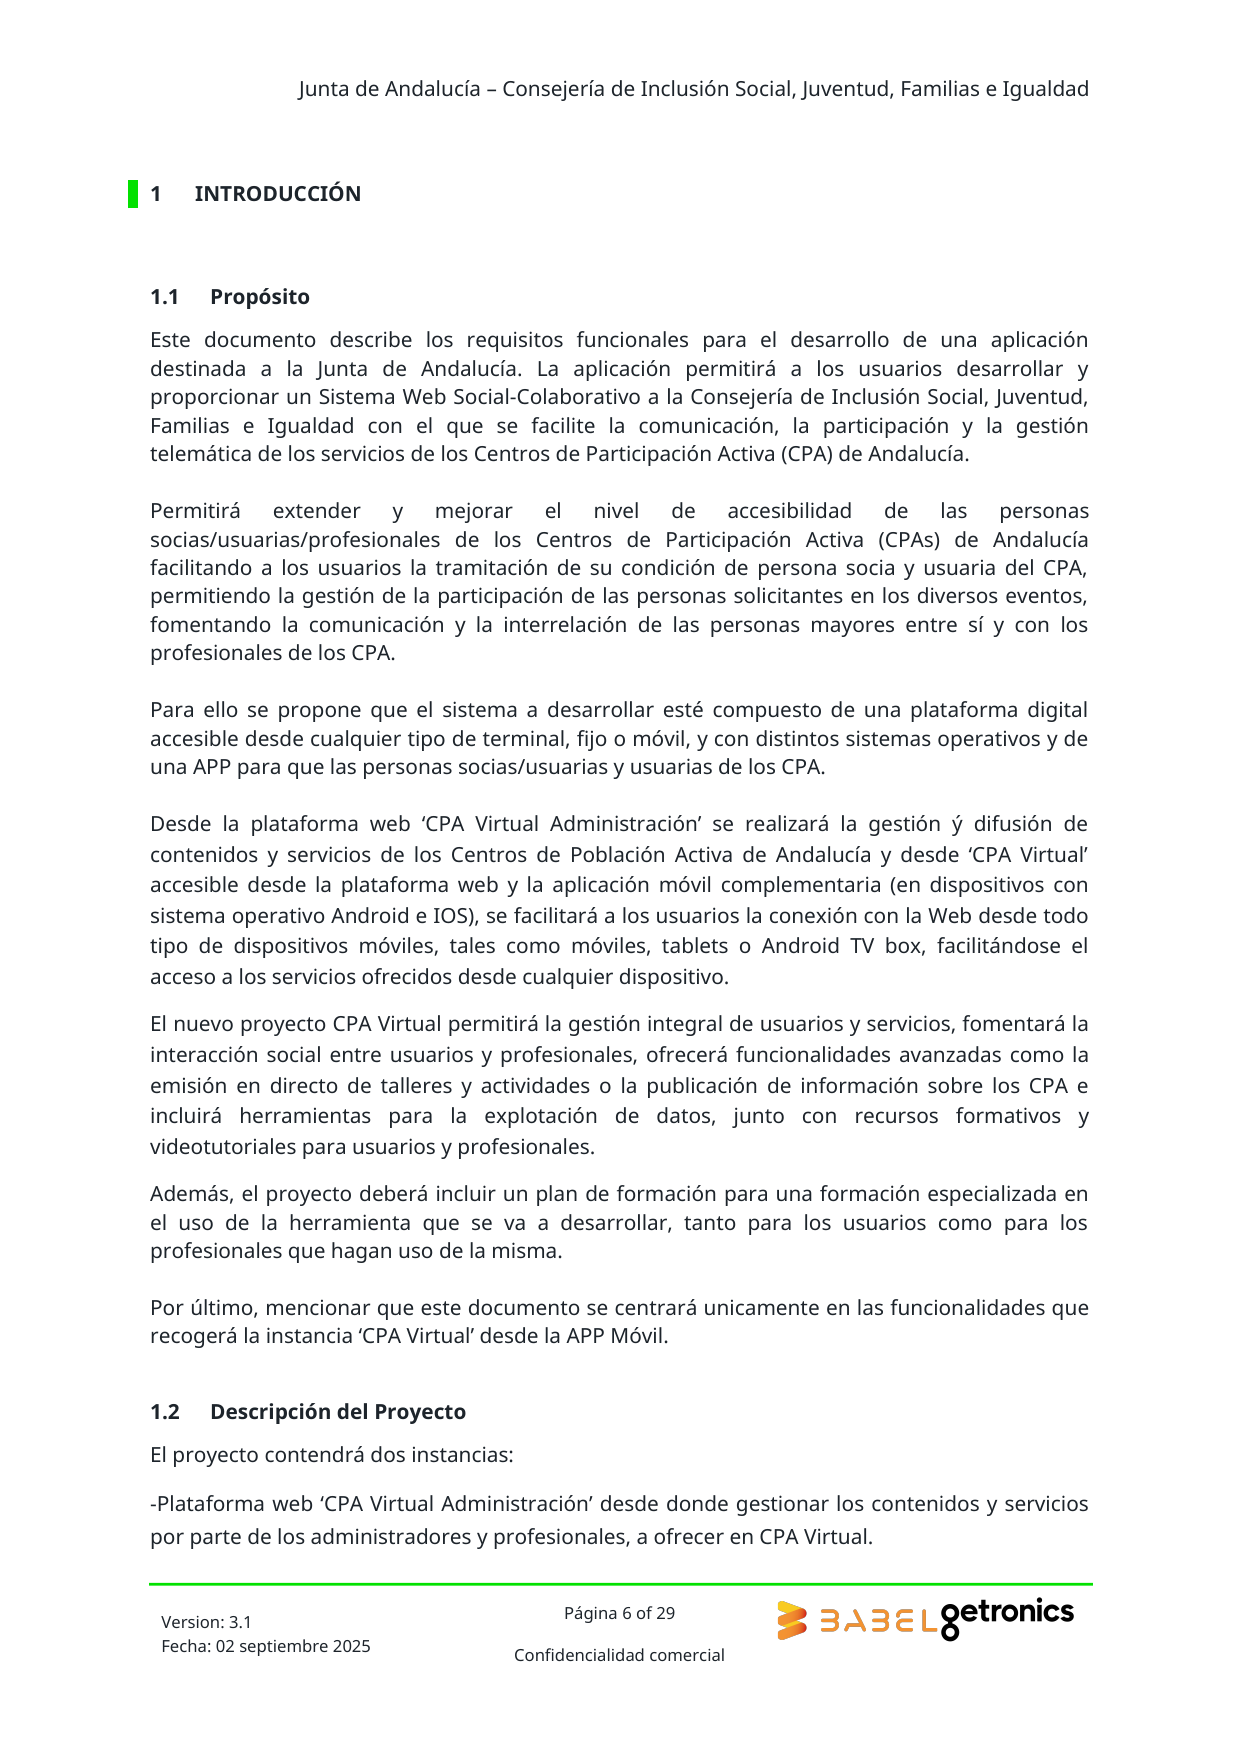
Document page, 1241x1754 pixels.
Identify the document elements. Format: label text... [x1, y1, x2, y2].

subtitle Propósito [150, 282, 1090, 311]
list Permitirá extender y mejorar el nivel de accesibilidad de las personas socias/usuarias/profesionales de los Centros de Participación Activa (CPAs) de Andalucía facilitando a los usuarios la tramitación de su condición de persona socia y usuaria del CPA, permitiendo la gestión de la participación de las personas solicitantes en los diversos eventos, fomentando la comunicación y la interrelación de las personas mayores entre sí y con los profesionales de los CPA. [150, 496, 1090, 667]
subtitle Introducción [150, 179, 1090, 208]
text El proyecto contendrá dos instancias: [150, 1440, 1090, 1469]
text Por último, mencionar que este documento se centrará unicamente en las funcionalidades que recogerá la instancia ‘CPA Virtual’ desde la APP Móvil. [150, 1293, 1090, 1350]
text Para ello se propone que el sistema a desarrollar esté compuesto de una plataforma digital accesible desde cualquier tipo de terminal, fijo o móvil, y con distintos sistemas operativos y de una APP para que las personas socias/usuarias y usuarias de los CPA. [150, 695, 1090, 781]
text Este documento describe los requisitos funcionales para el desarrollo de una aplicación destinada a la Junta de Andalucía. La aplicación permitirá a los usuarios desarrollar y proporcionar un Sistema Web Social-Colaborativo a la Consejería de Inclusión Social, Juventud, Familias e Igualdad con el que se facilite la comunicación, la participación y la gestión telemática de los servicios de los Centros de Participación Activa (CPA) de Andalucía. [150, 326, 1090, 468]
text El nuevo proyecto CPA Virtual permitirá la gestión integral de usuarios y servicios, fomentará la interacción social entre usuarios y profesionales, ofrecerá funcionalidades avanzadas como la emisión en directo de talleres y actividades o la publicación de información sobre los CPA e incluirá herramientas para la explotación de datos, junto con recursos formativos y videotutoriales para usuarios y profesionales. [150, 1009, 1090, 1160]
subtitle Descripción del Proyecto [150, 1397, 1090, 1426]
text Además, el proyecto deberá incluir un plan de formación para una formación especializada en el uso de la herramienta que se va a desarrollar, tanto para los usuarios como para los profesionales que hagan uso de la misma. [150, 1179, 1090, 1264]
picture [777, 1594, 1078, 1646]
text Desde la plataforma web ‘CPA Virtual Administración’ se realizará la gestión ý difusión de contenidos y servicios de los Centros de Población Activa de Andalucía y desde ‘CPA Virtual’ accesible desde la plataforma web y la aplicación móvil complementaria (en dispositivos con sistema operativo Android e IOS), se facilitará a los usuarios la conexión con la Web desde todo tipo de dispositivos móviles, tales como móviles, tablets o Android TV box, facilitándose el acceso a los servicios ofrecidos desde cualquier dispositivo. [150, 809, 1090, 991]
text -Plataforma web ‘CPA Virtual Administración’ desde donde gestionar los contenidos y servicios por parte de los administradores y profesionales, a ofrecer en CPA Virtual. [150, 1489, 1090, 1551]
